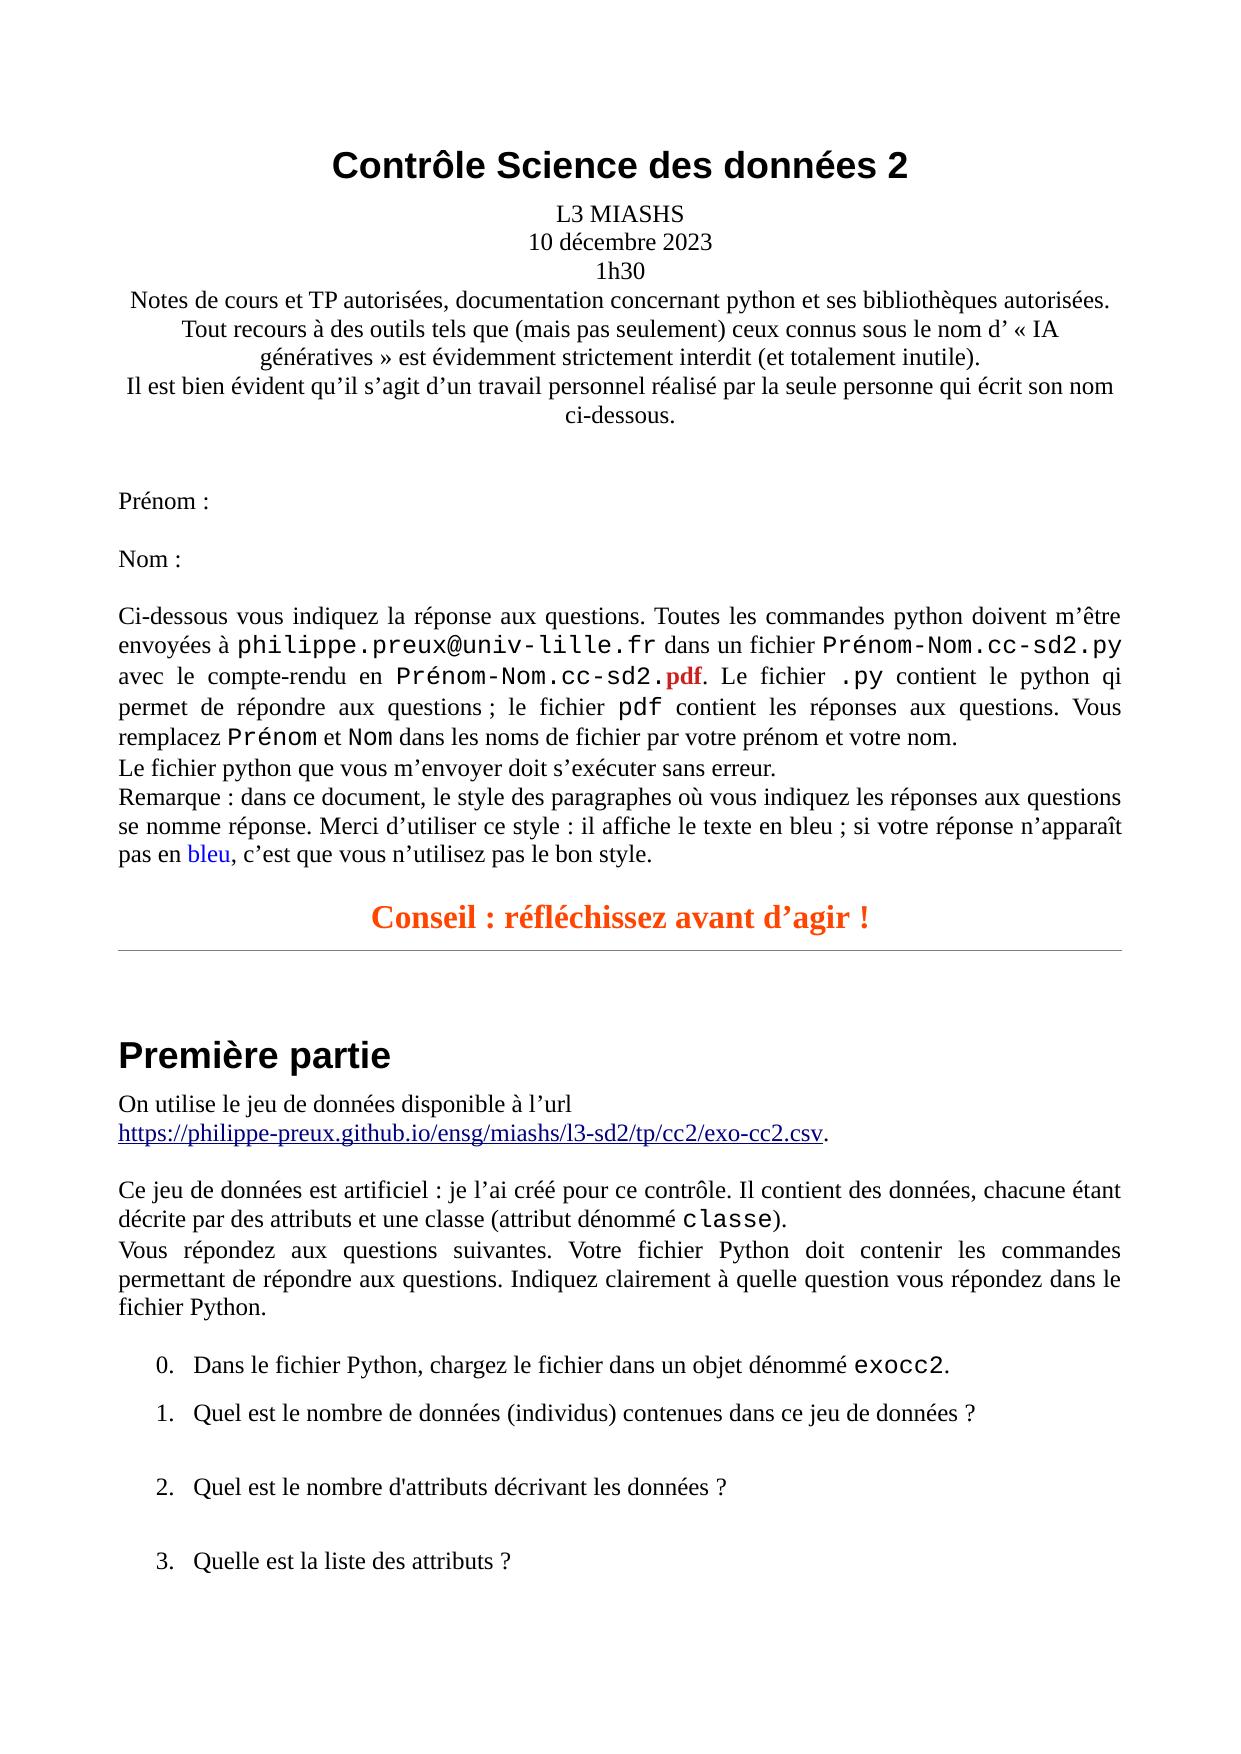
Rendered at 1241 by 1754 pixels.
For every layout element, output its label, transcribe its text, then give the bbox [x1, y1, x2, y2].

text 10 décembre 2023 [118, 227, 1122, 256]
text Notes de cours et TP autorisées, documentation concernant python et ses bibliothèques autorisées. [118, 285, 1122, 314]
list Quel est le nombre de données (individus) contenues dans ce jeu de données ? [156, 1398, 1122, 1427]
text Nom : [118, 544, 1122, 572]
text 1h30 [118, 256, 1122, 285]
subtitle Première partie [118, 1033, 1122, 1077]
text L3 MIASHS [118, 199, 1122, 227]
text Prénom : [118, 486, 1122, 515]
text Le fichier python que vous m’envoyer doit s’exécuter sans erreur. [118, 753, 1122, 782]
text Il est bien évident qu’il s’agit d’un travail personnel réalisé par la seule personne qui écrit son nom ci-dessous. [118, 371, 1122, 429]
text Remarque : dans ce document, le style des paragraphes où vous indiquez les réponses aux questions se nomme réponse. Merci d’utiliser ce style : il affiche le texte en bleu ; si votre réponse n’apparaît pas en bleu, c’est que vous n’utilisez pas le bon style. [118, 782, 1122, 868]
text Ce jeu de données est artificiel : je l’ai créé pour ce contrôle. Il contient des données, chacune étant décrite par des attributs et une classe (attribut dénommé classe). [118, 1175, 1122, 1235]
text Tout recours à des outils tels que (mais pas seulement) ceux connus sous le nom d’ « IA génératives » est évidemment strictement interdit (et totalement inutile). [118, 314, 1122, 371]
list Quel est le nombre d'attributs décrivant les données ? [156, 1472, 1122, 1501]
text Conseil : réfléchissez avant d’agir ! [118, 897, 1122, 935]
subtitle Contrôle Science des données 2 [118, 143, 1122, 186]
text Ci-dessous vous indiquez la réponse aux questions. Toutes les commandes python doivent m’être envoyées à philippe.preux@univ-lille.fr dans un fichier Prénom-Nom.cc-sd2.py avec le compte-rendu en Prénom-Nom.cc-sd2.pdf. Le fichier .py contient le python qi permet de répondre aux questions ; le fichier pdf contient les réponses aux questions. Vous remplacez Prénom et Nom dans les noms de fichier par votre prénom et votre nom. [118, 601, 1122, 753]
text Vous répondez aux questions suivantes. Votre fichier Python doit contenir les commandes permettant de répondre aux questions. Indiquez clairement à quelle question vous répondez dans le fichier Python. [118, 1235, 1122, 1321]
text On utilise le jeu de données disponible à l’url [118, 1089, 1122, 1118]
text https://philippe-preux.github.io/ensg/miashs/l3-sd2/tp/cc2/exo-cc2.csv. [118, 1118, 1122, 1147]
list Quelle est la liste des attributs ? [156, 1546, 1122, 1575]
list Dans le fichier Python, chargez le fichier dans un objet dénommé exocc2. [156, 1350, 1122, 1381]
